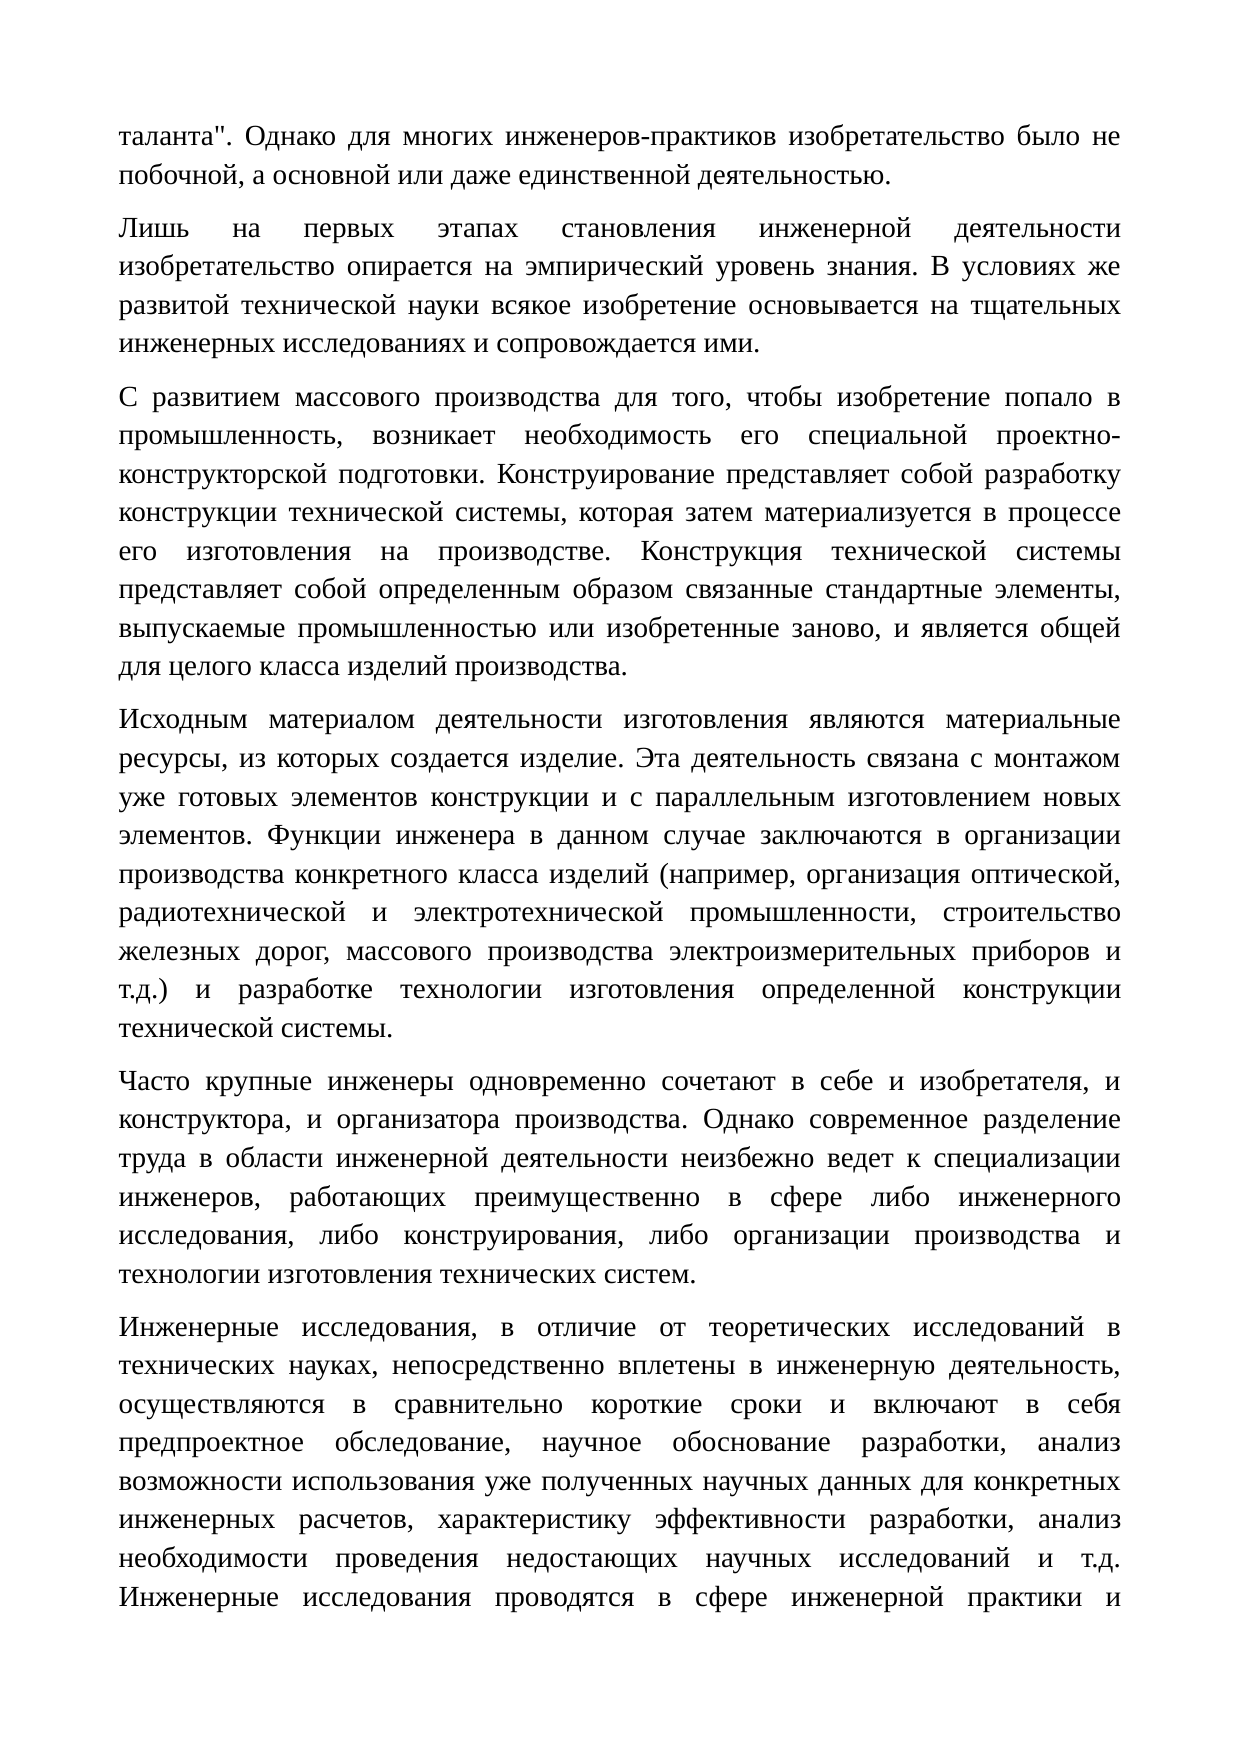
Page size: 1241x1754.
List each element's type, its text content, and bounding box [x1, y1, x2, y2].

text С развитием массового производства для того, чтобы изобретение попало в промышленность, возникает необходимость его специальной проектно-конструкторской подготовки. Конструирование представляет собой разработку конструкции технической системы, которая затем материализуется в процессе его изготовления на производстве. Конструкция технической системы представляет собой определенным образом связанные стандартные элементы, выпускаемые промышленностью или изобретенные заново, и является общей для целого класса изделий производства. [118, 379, 1122, 682]
text Инженерные исследования, в отличие от теоретических исследований в технических науках, непосредственно вплетены в инженерную деятельность, осуществляются в сравнительно короткие сроки и включают в себя предпроектное обследование, научное обоснование разработки, анализ возможности использования уже полученных научных данных для конкретных инженерных расчетов, характеристику эффективности разработки, анализ необходимости проведения недостающих научных исследований и т.д. Инженерные исследования проводятся в сфере инженерной практики и [118, 1309, 1122, 1612]
text таланта". Однако для многих инженеров-практиков изобретательство было не побочной, а основной или даже единственной деятельностью. [118, 118, 1122, 190]
text Часто крупные инженеры одновременно сочетают в себе и изобретателя, и конструктора, и организатора производства. Однако современное разделение труда в области инженерной деятельности неизбежно ведет к специализации инженеров, работающих преимущественно в сфере либо инженерного исследования, либо конструирования, либо организации производства и технологии изготовления технических систем. [118, 1063, 1122, 1289]
text Исходным материалом деятельности изготовления являются материальные ресурсы, из которых создается изделие. Эта деятельность связана с монтажом уже готовых элементов конструкции и с параллельным изготовлением новых элементов. Функции инженера в данном случае заключаются в организации производства конкретного класса изделий (например, организация оптической, радиотехнической и электротехнической промышленности, строительство железных дорог, массового производства электроизмерительных приборов и т.д.) и разработке технологии изготовления определенной конструкции технической системы. [118, 702, 1122, 1043]
text Лишь на первых этапах становления инженерной деятельности изобретательство опирается на эмпирический уровень знания. В условиях же развитой технической науки всякое изобретение основывается на тщательных инженерных исследованиях и сопровождается ими. [118, 210, 1122, 359]
